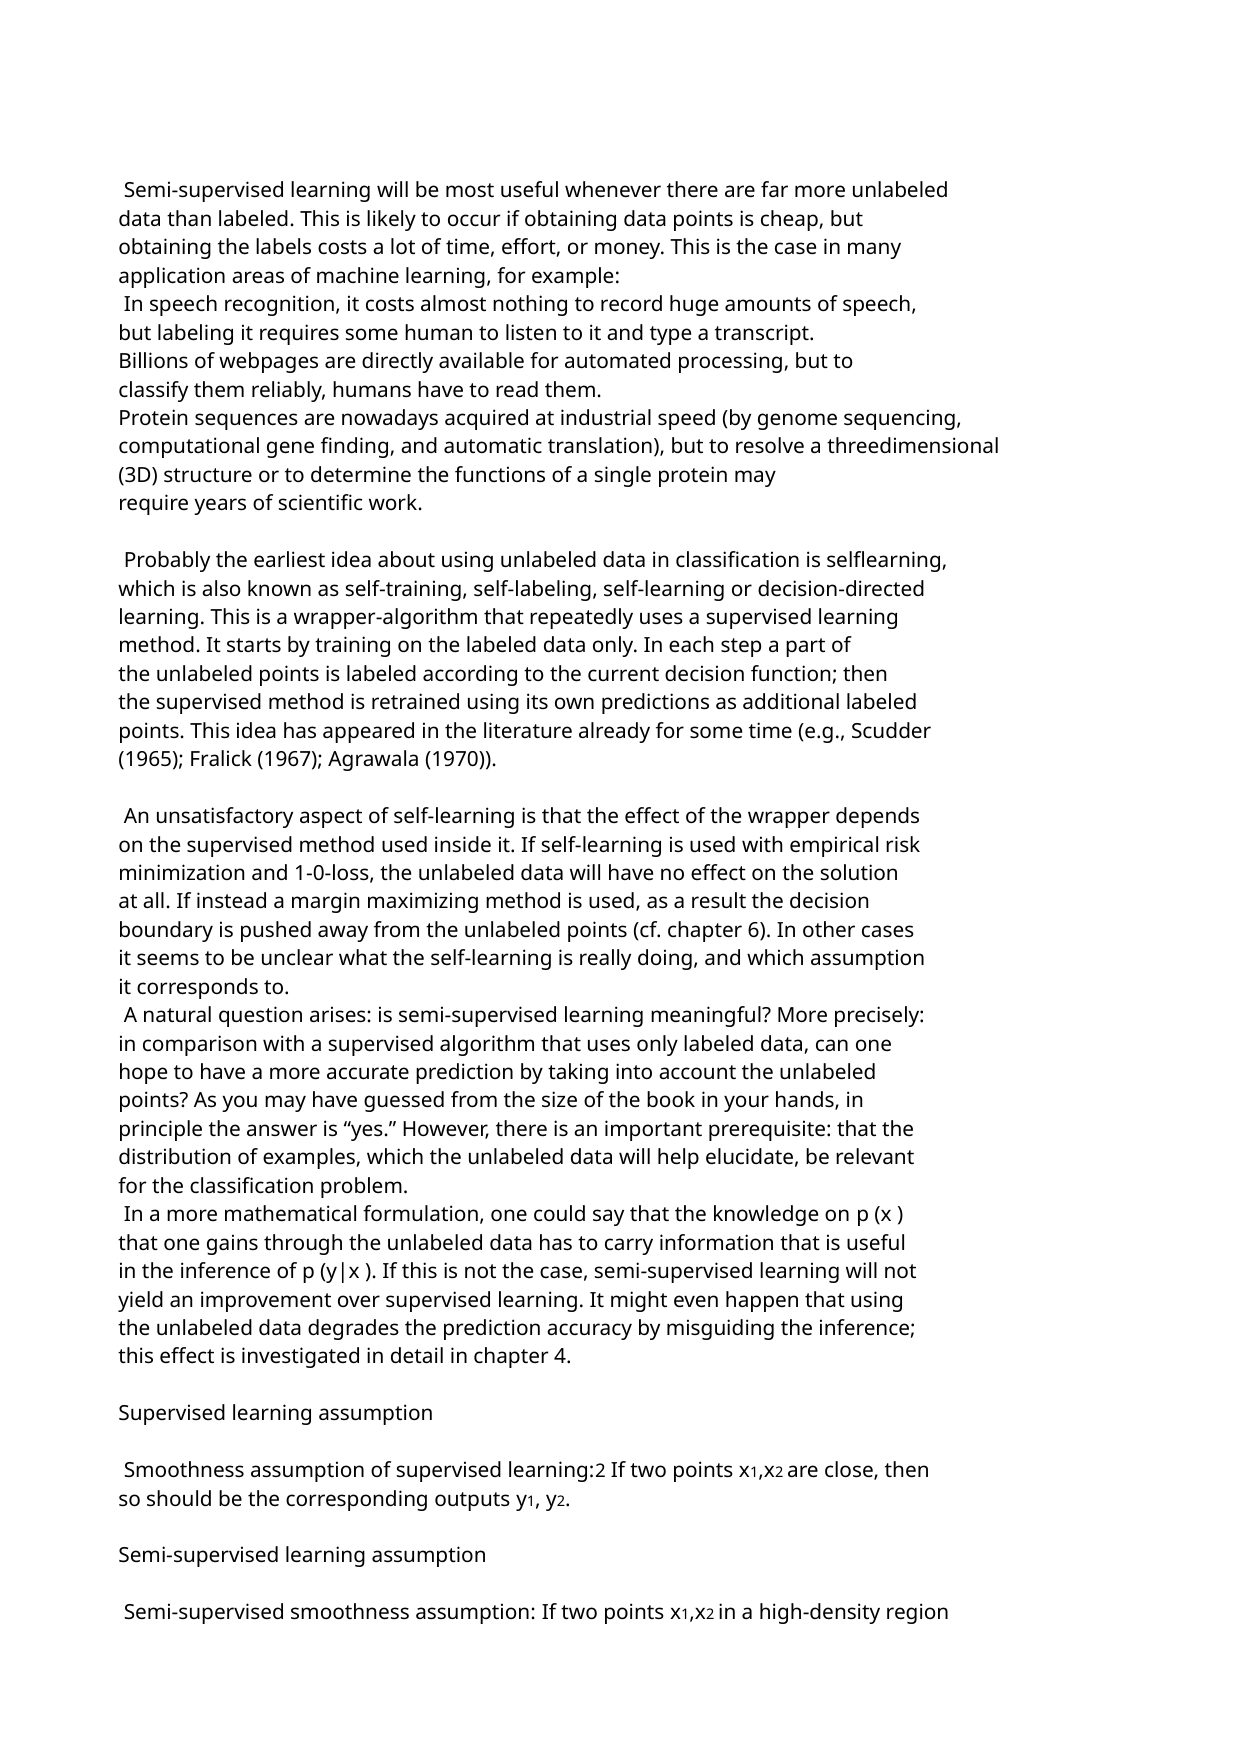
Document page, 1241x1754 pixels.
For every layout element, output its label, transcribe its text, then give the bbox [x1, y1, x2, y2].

text points. This idea has appeared in the literature already for some time (e.g., Scudder [118, 716, 1122, 744]
text at all. If instead a margin maximizing method is used, as a result the decision [118, 887, 1122, 915]
text Billions of webpages are directly available for automated processing, but to [118, 346, 1122, 375]
text Probably the earliest idea about using unlabeled data in classification is selflearning, [118, 545, 1122, 574]
text Semi-supervised learning assumption [118, 1541, 1122, 1569]
text (3D) structure or to determine the functions of a single protein may [118, 460, 1122, 488]
text minimization and 1-0-loss, the unlabeled data will have no effect on the solution [118, 858, 1122, 887]
text Protein sequences are nowadays acquired at industrial speed (by genome sequencing, [118, 403, 1122, 432]
text the supervised method is retrained using its own predictions as additional labeled [118, 687, 1122, 716]
text method. It starts by training on the labeled data only. In each step a part of [118, 631, 1122, 659]
text distribution of examples, which the unlabeled data will help elucidate, be relevant [118, 1142, 1122, 1171]
text points? As you may have guessed from the size of the book in your hands, in [118, 1086, 1122, 1114]
text which is also known as self-training, self-labeling, self-learning or decision-directed [118, 574, 1122, 602]
text it seems to be unclear what the self-learning is really doing, and which assumption [118, 943, 1122, 972]
text for the classification problem. [118, 1171, 1122, 1199]
text Semi-supervised smoothness assumption: If two points x1,x2 in a high-density region [118, 1597, 1122, 1626]
text the unlabeled points is labeled according to the current decision function; then [118, 659, 1122, 687]
text on the supervised method used inside it. If self-learning is used with empirical risk [118, 830, 1122, 858]
text An unsatisfactory aspect of self-learning is that the effect of the wrapper depends [118, 801, 1122, 830]
text In a more mathematical formulation, one could say that the knowledge on p (x ) [118, 1199, 1122, 1228]
text in the inference of p (y|x ). If this is not the case, semi-supervised learning will not [118, 1256, 1122, 1285]
text obtaining the labels costs a lot of time, effort, or money. This is the case in many [118, 232, 1122, 261]
text principle the answer is “yes.” However, there is an important prerequisite: that the [118, 1114, 1122, 1142]
text hope to have a more accurate prediction by taking into account the unlabeled [118, 1057, 1122, 1086]
text In speech recognition, it costs almost nothing to record huge amounts of speech, [118, 289, 1122, 318]
text Smoothness assumption of supervised learning:2 If two points x1,x2 are close, then [118, 1455, 1122, 1484]
text application areas of machine learning, for example: [118, 261, 1122, 289]
text it corresponds to. [118, 972, 1122, 1000]
text Supervised learning assumption [118, 1398, 1122, 1427]
text classify them reliably, humans have to read them. [118, 375, 1122, 403]
text that one gains through the unlabeled data has to carry information that is useful [118, 1228, 1122, 1256]
text the unlabeled data degrades the prediction accuracy by misguiding the inference; [118, 1313, 1122, 1342]
text yield an improvement over supervised learning. It might even happen that using [118, 1285, 1122, 1313]
text data than labeled. This is likely to occur if obtaining data points is cheap, but [118, 204, 1122, 232]
text Semi-supervised learning will be most useful whenever there are far more unlabeled [118, 176, 1122, 204]
text so should be the corresponding outputs y1, y2. [118, 1484, 1122, 1512]
text but labeling it requires some human to listen to it and type a transcript. [118, 318, 1122, 346]
text in comparison with a supervised algorithm that uses only labeled data, can one [118, 1029, 1122, 1057]
text computational gene finding, and automatic translation), but to resolve a threedimensional [118, 432, 1122, 460]
text (1965); Fralick (1967); Agrawala (1970)). [118, 744, 1122, 773]
text this effect is investigated in detail in chapter 4. [118, 1342, 1122, 1370]
text require years of scientific work. [118, 488, 1122, 517]
text boundary is pushed away from the unlabeled points (cf. chapter 6). In other cases [118, 915, 1122, 943]
text learning. This is a wrapper-algorithm that repeatedly uses a supervised learning [118, 602, 1122, 631]
text A natural question arises: is semi-supervised learning meaningful? More precisely: [118, 1000, 1122, 1029]
